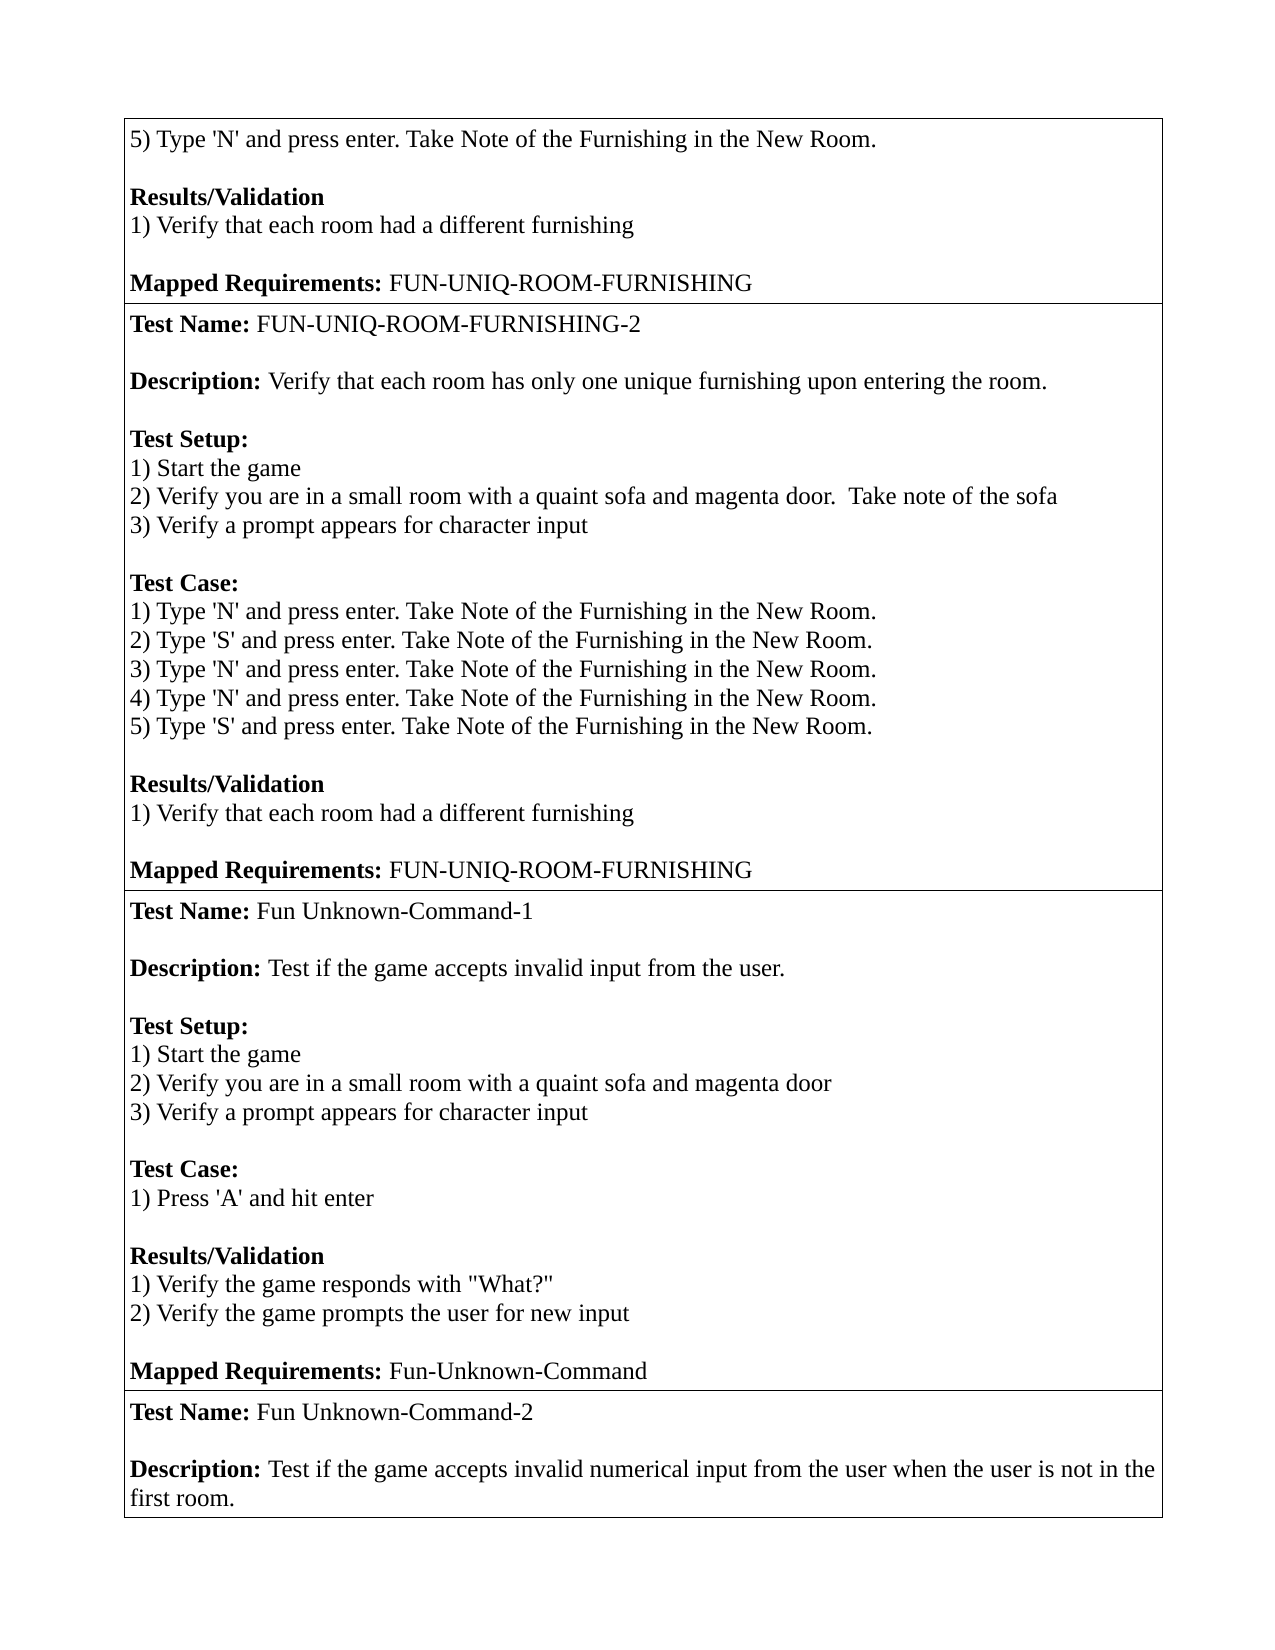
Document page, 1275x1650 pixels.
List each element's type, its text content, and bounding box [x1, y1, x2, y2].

table_cell Test Name: Fun Unknown-Command-2 Description: Test if the game accepts invalid numerical input from the user when the user is not in the first room. [125, 1391, 1162, 1517]
table_cell 5) Type 'N' and press enter. Take Note of the Furnishing in the New Room. Results/Validation 1) Verify that each room had a different furnishing Mapped Requirements: FUN-UNIQ-ROOM-FURNISHING [125, 119, 1162, 303]
table_cell Test Name: Fun Unknown-Command-1 Description: Test if the game accepts invalid input from the user. Test Setup: 1) Start the game 2) Verify you are in a small room with a quaint sofa and magenta door 3) Verify a prompt appears for character input Test Case: 1) Press 'A' and hit enter Results/Validation 1) Verify the game responds with "What?" 2) Verify the game prompts the user for new input Mapped Requirements: Fun-Unknown-Command [125, 891, 1162, 1390]
table_cell Test Name: FUN-UNIQ-ROOM-FURNISHING-2 Description: Verify that each room has only one unique furnishing upon entering the room. Test Setup: 1) Start the game 2) Verify you are in a small room with a quaint sofa and magenta door. Take note of the sofa 3) Verify a prompt appears for character input Test Case: 1) Type 'N' and press enter. Take Note of the Furnishing in the New Room. 2) Type 'S' and press enter. Take Note of the Furnishing in the New Room. 3) Type 'N' and press enter. Take Note of the Furnishing in the New Room. 4) Type 'N' and press enter. Take Note of the Furnishing in the New Room. 5) Type 'S' and press enter. Take Note of the Furnishing in the New Room. Results/Validation 1) Verify that each room had a different furnishing Mapped Requirements: FUN-UNIQ-ROOM-FURNISHING [125, 304, 1162, 889]
